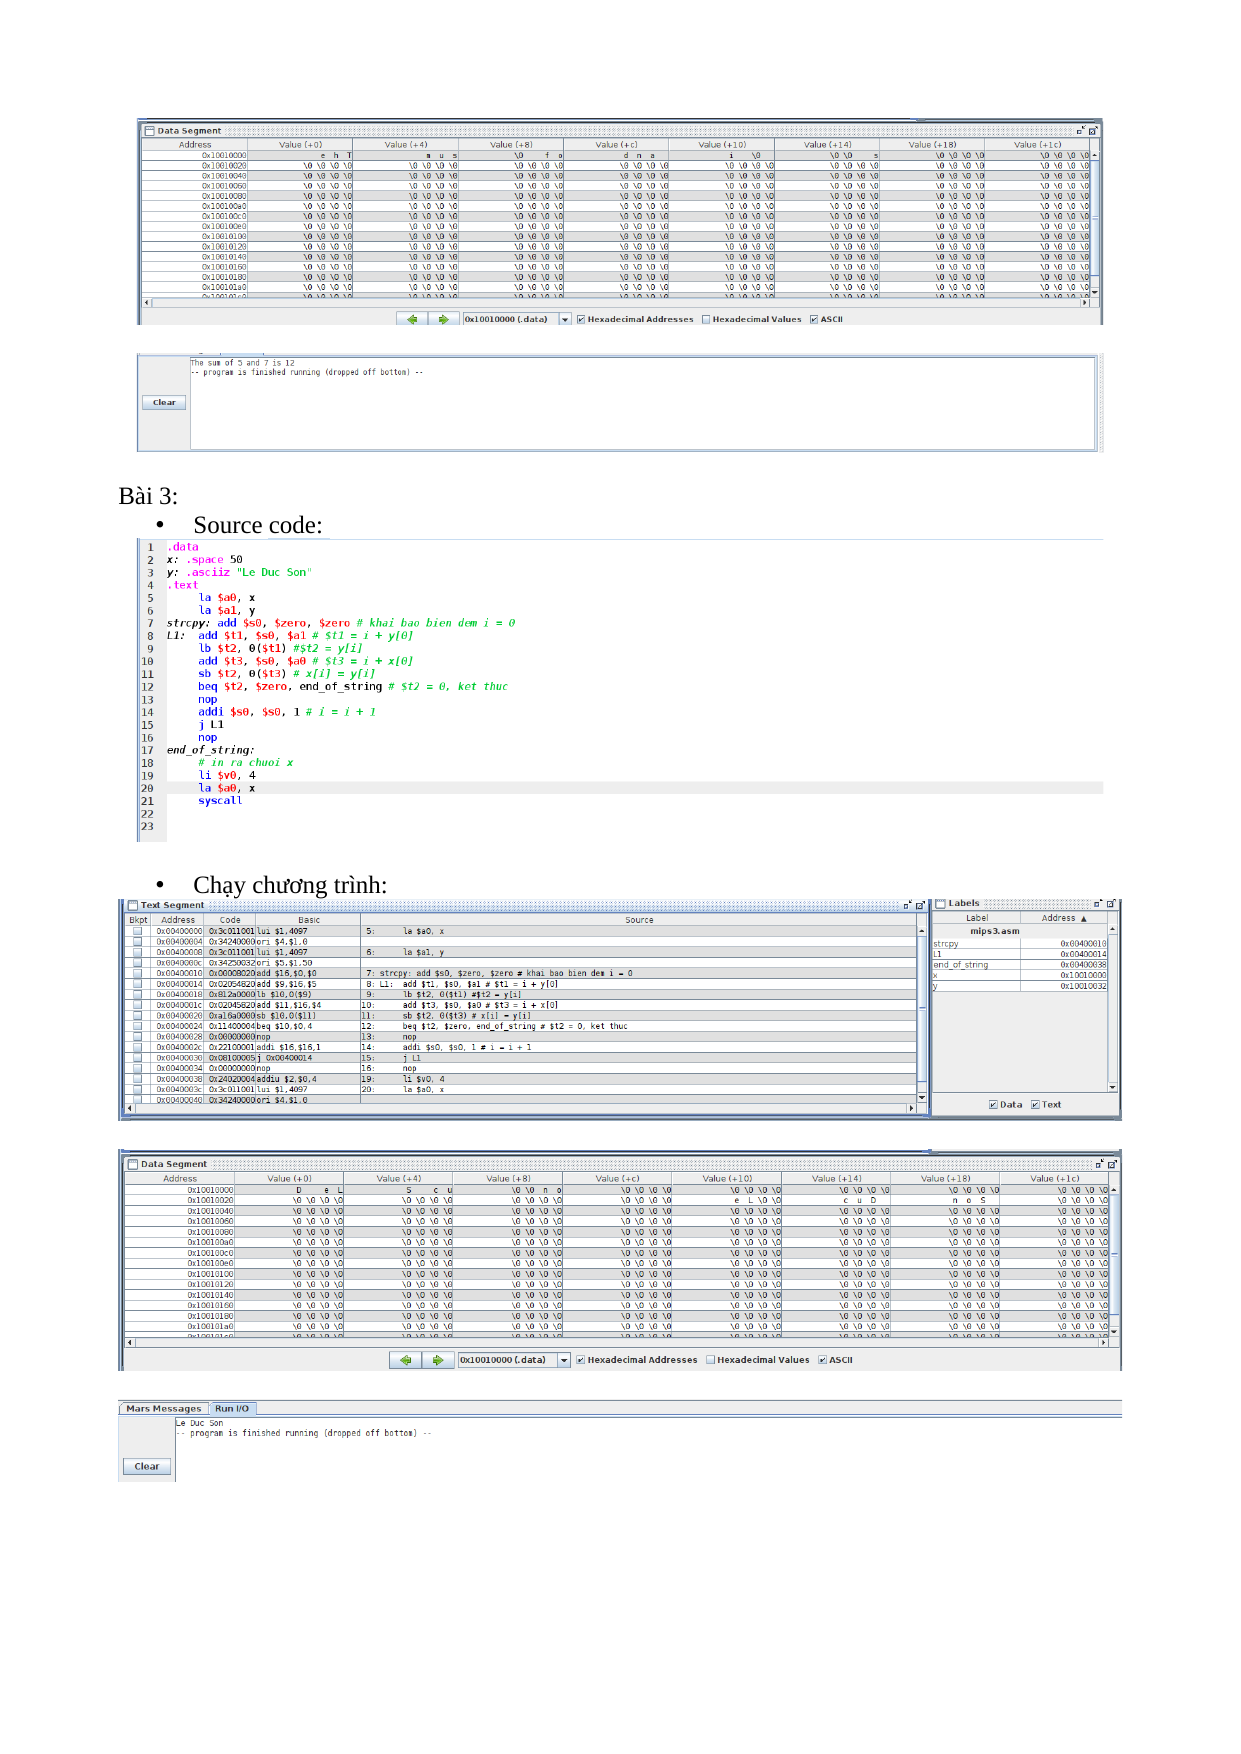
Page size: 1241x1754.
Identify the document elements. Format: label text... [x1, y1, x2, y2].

picture [118, 1399, 1123, 1482]
list Source code: [156, 510, 1122, 539]
picture [118, 899, 1123, 1121]
picture [136, 353, 1104, 453]
picture [118, 1149, 1123, 1371]
list Chạy chương trình: [156, 870, 1122, 899]
text Bài 3: [118, 481, 1122, 510]
picture [136, 118, 1104, 325]
picture [136, 538, 1104, 842]
